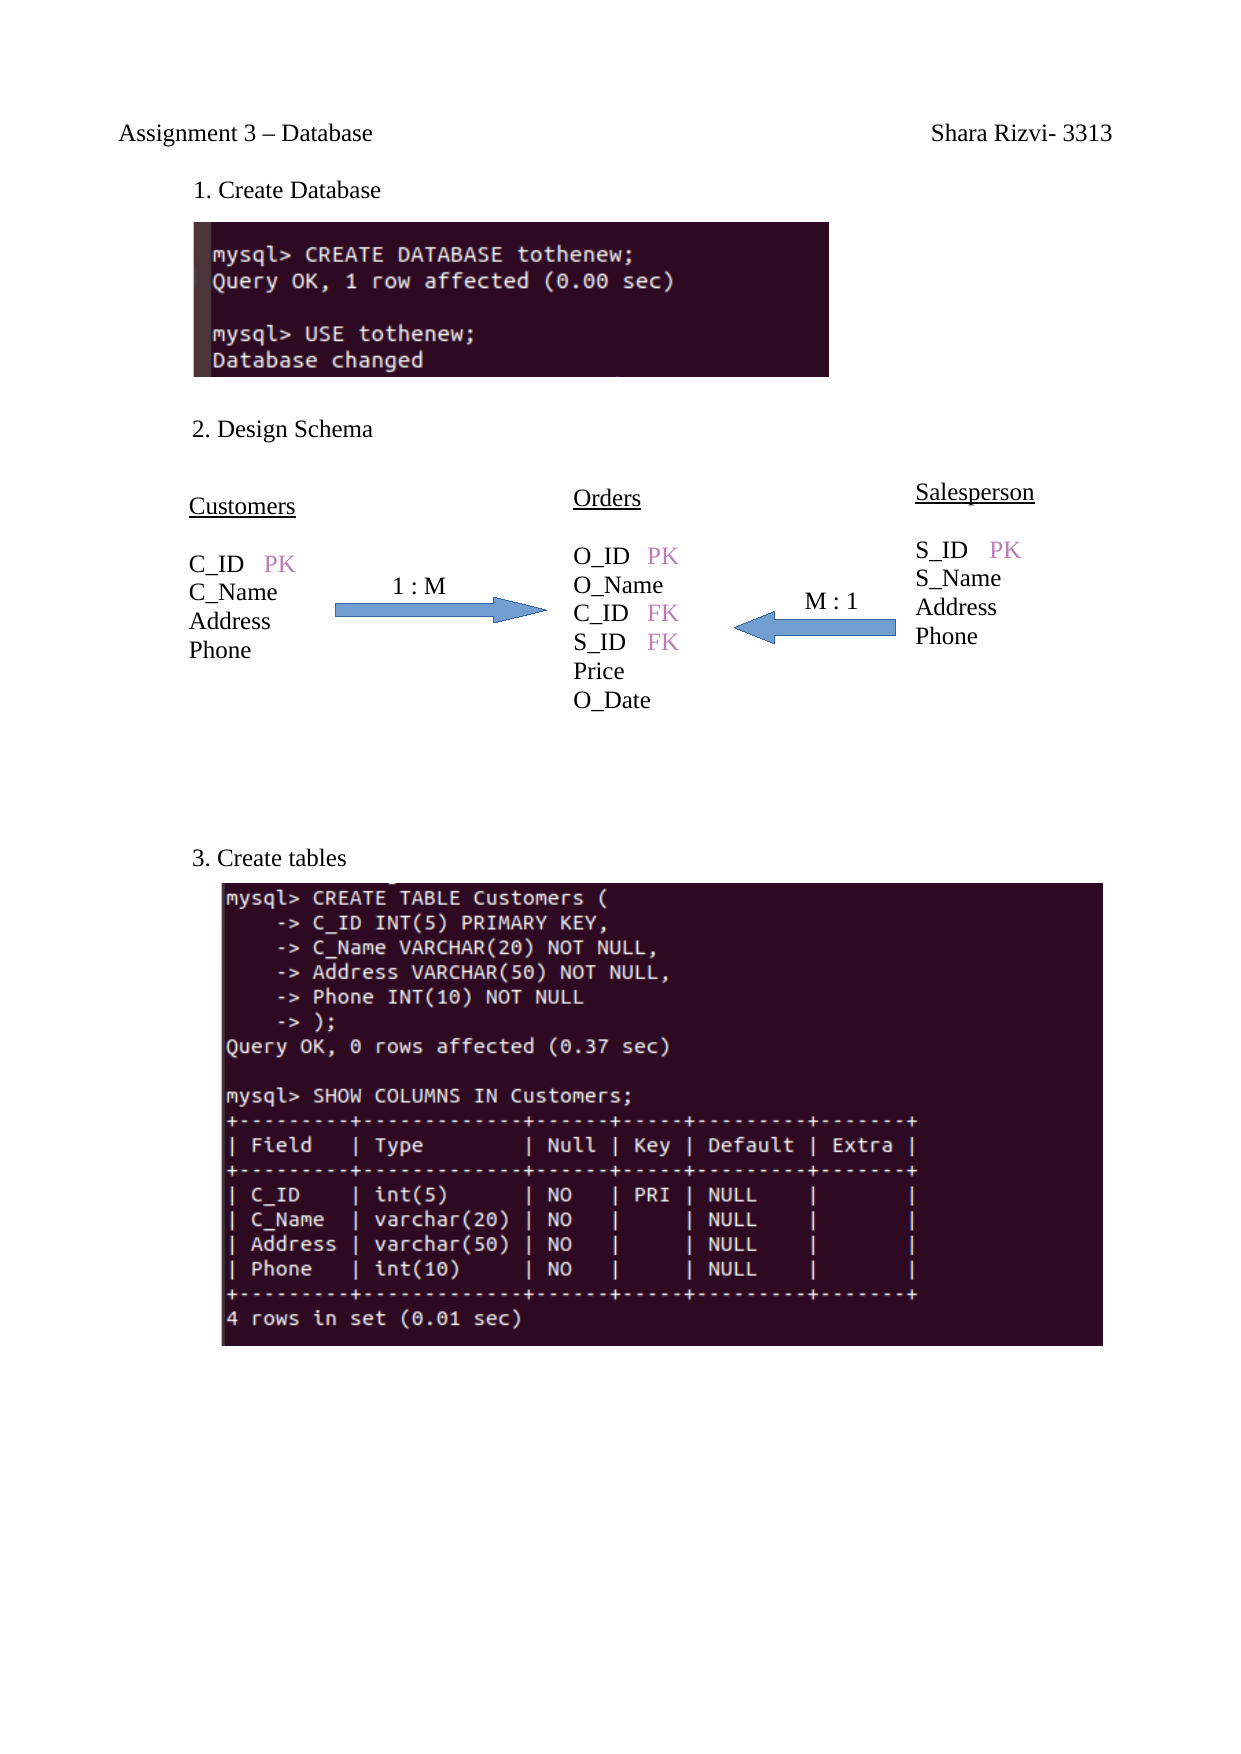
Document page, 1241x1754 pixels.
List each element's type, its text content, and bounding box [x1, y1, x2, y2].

picture [193, 222, 276, 377]
picture [221, 883, 490, 1346]
list 2. Design Schema [162, 414, 1122, 442]
text Assignment 3 – Database Shara Rizvi- 3313 [118, 118, 1122, 147]
list 1. Create Database [156, 176, 1122, 204]
list 3. Create tables [162, 843, 1122, 872]
